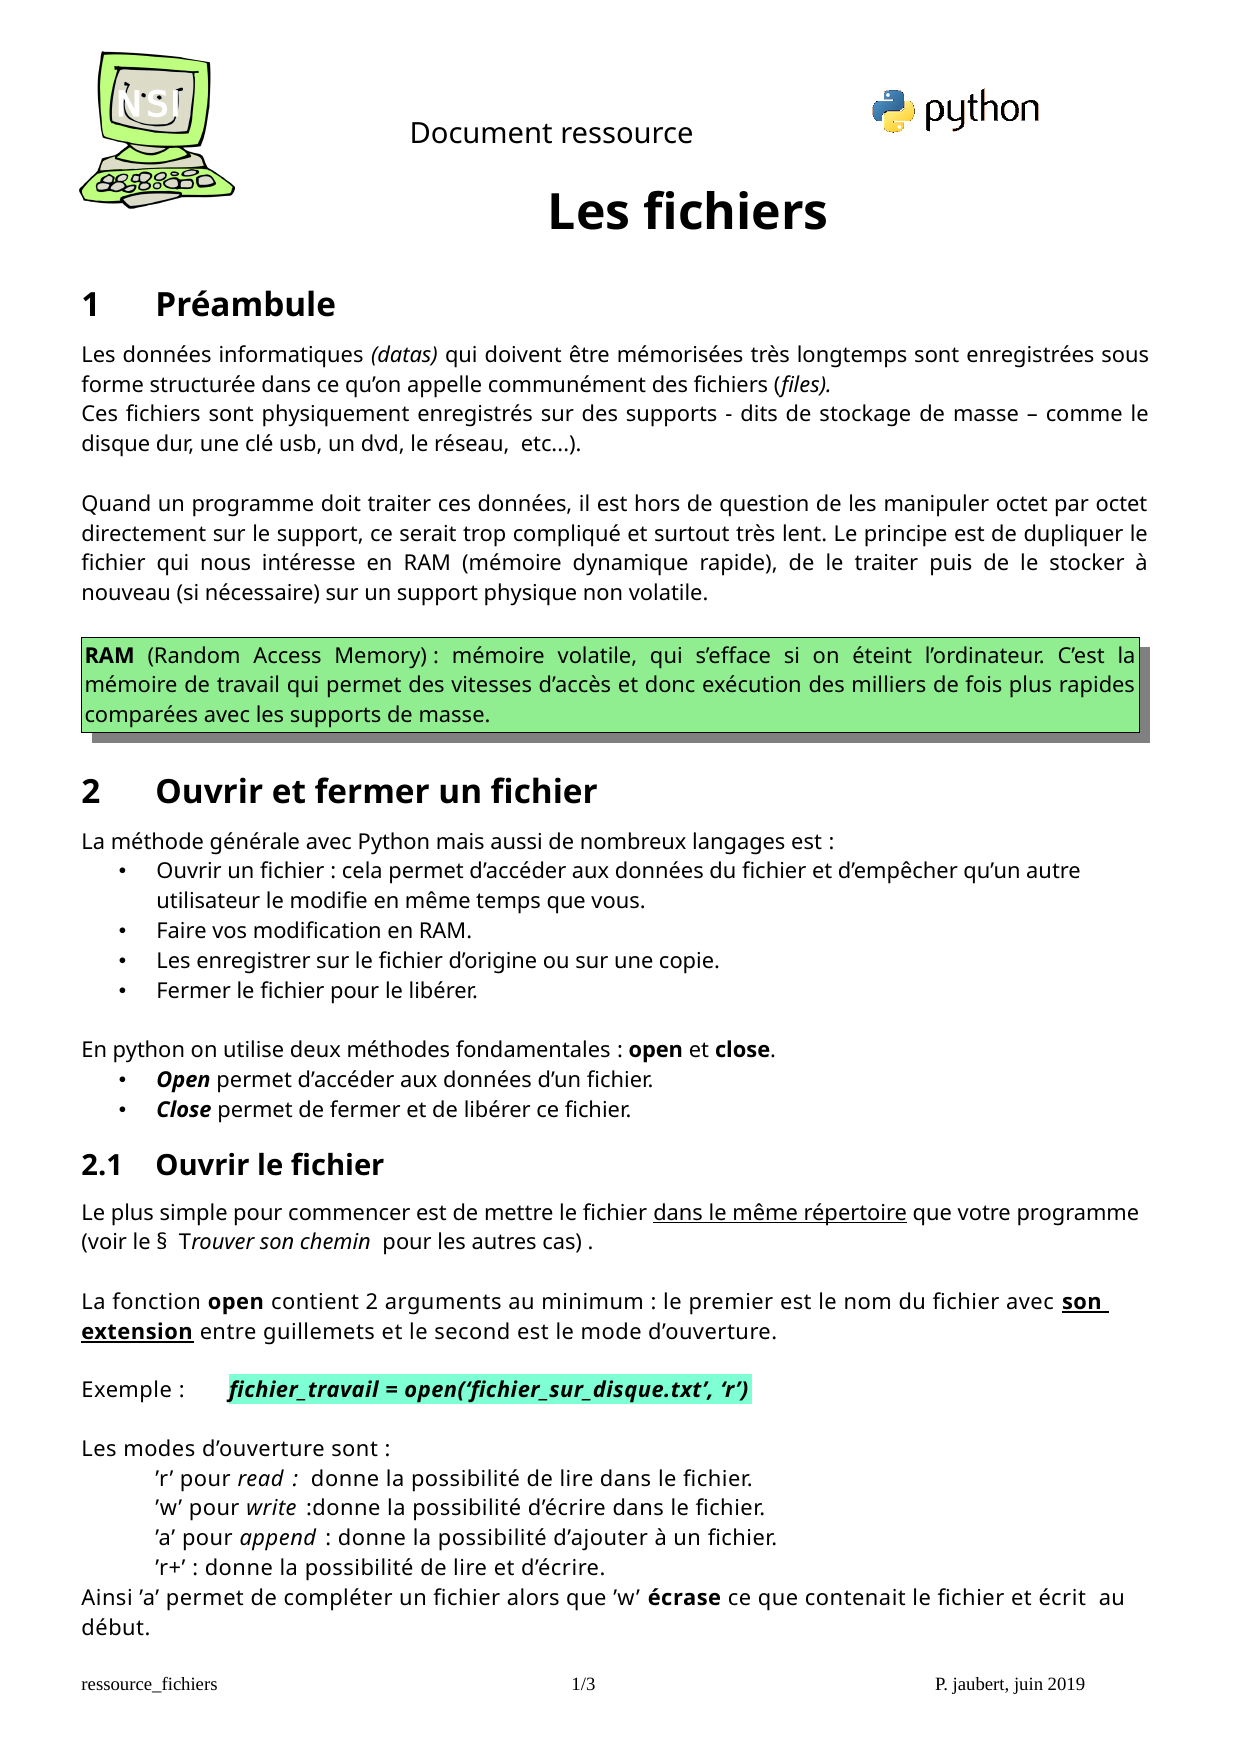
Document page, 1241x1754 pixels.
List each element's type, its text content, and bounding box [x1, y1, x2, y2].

title Les fichiers [81, 176, 1150, 244]
subtitle Ouvrir le fichier [81, 1144, 1150, 1184]
picture [867, 82, 1082, 143]
text ’r+’ : donne la possibilité de lire et d’écrire. [81, 1552, 1150, 1582]
text La fonction open contient 2 arguments au minimum : le premier est le nom du fichier avec son extension entre guillemets et le second est le mode d’ouverture. [81, 1286, 1150, 1346]
list Ouvrir un fichier : cela permet d’accéder aux données du fichier et d’empêcher qu’un autre utilisateur le modifie en même temps que vous. [119, 855, 1150, 915]
text ’a’ pour append : donne la possibilité d’ajouter à un fichier. [81, 1522, 1150, 1552]
text La méthode générale avec Python mais aussi de nombreux langages est : [81, 826, 1150, 855]
text Les données informatiques (datas) qui doivent être mémorisées très longtemps sont enregistrées sous forme structurée dans ce qu’on appelle communément des fichiers (files). [81, 339, 1150, 398]
subtitle Ouvrir et fermer un fichier [81, 768, 1150, 813]
text En python on utilise deux méthodes fondamentales : open et close. [81, 1034, 1150, 1064]
text Ces fichiers sont physiquement enregistrés sur des supports - dits de stockage de masse – comme le disque dur, une clé usb, un dvd, le réseau, etc...). [81, 398, 1150, 458]
text Ainsi ’a’ permet de compléter un fichier alors que ’w’ écrase ce que contenait le fichier et écrit au début. [81, 1582, 1150, 1641]
subtitle Document ressource [235, 113, 1150, 152]
list Faire vos modification en RAM. [119, 915, 1150, 945]
list Open permet d’accéder aux données d’un fichier. [119, 1064, 1150, 1094]
list Les enregistrer sur le fichier d’origine ou sur une copie. [119, 945, 1150, 974]
list Fermer le fichier pour le libérer. [119, 974, 1150, 1004]
text Le plus simple pour commencer est de mettre le fichier dans le même répertoire que votre programme (voir le § Trouver son chemin pour les autres cas) . [81, 1197, 1150, 1256]
text ’r’ pour read : donne la possibilité de lire dans le fichier. ’w’ pour write :donne la possibilité d’écrire dans le fichier. [81, 1463, 1150, 1522]
text Exemple : fichier_travail = open(‘fichier_sur_disque.txt’, ‘r’) [81, 1374, 1150, 1404]
list Close permet de fermer et de libérer ce fichier. [119, 1094, 1150, 1123]
text Quand un programme doit traiter ces données, il est hors de question de les manipuler octet par octet directement sur le support, ce serait trop compliqué et surtout très lent. Le principe est de dupliquer le fichier qui nous intéresse en RAM (mémoire dynamique rapide), de le traiter puis de le stocker à nouveau (si nécessaire) sur un support physique non volatile. [81, 488, 1150, 607]
text RAM (Random Access Memory) : mémoire volatile, qui s’efface si on éteint l’ordinateur. C’est la mémoire de travail qui permet des vitesses d’accès et donc exécution des milliers de fois plus rapides comparées avec les supports de masse. [82, 638, 1139, 732]
text Les modes d’ouverture sont : [81, 1433, 1150, 1463]
picture [79, 51, 235, 209]
subtitle Préambule [81, 281, 1150, 326]
